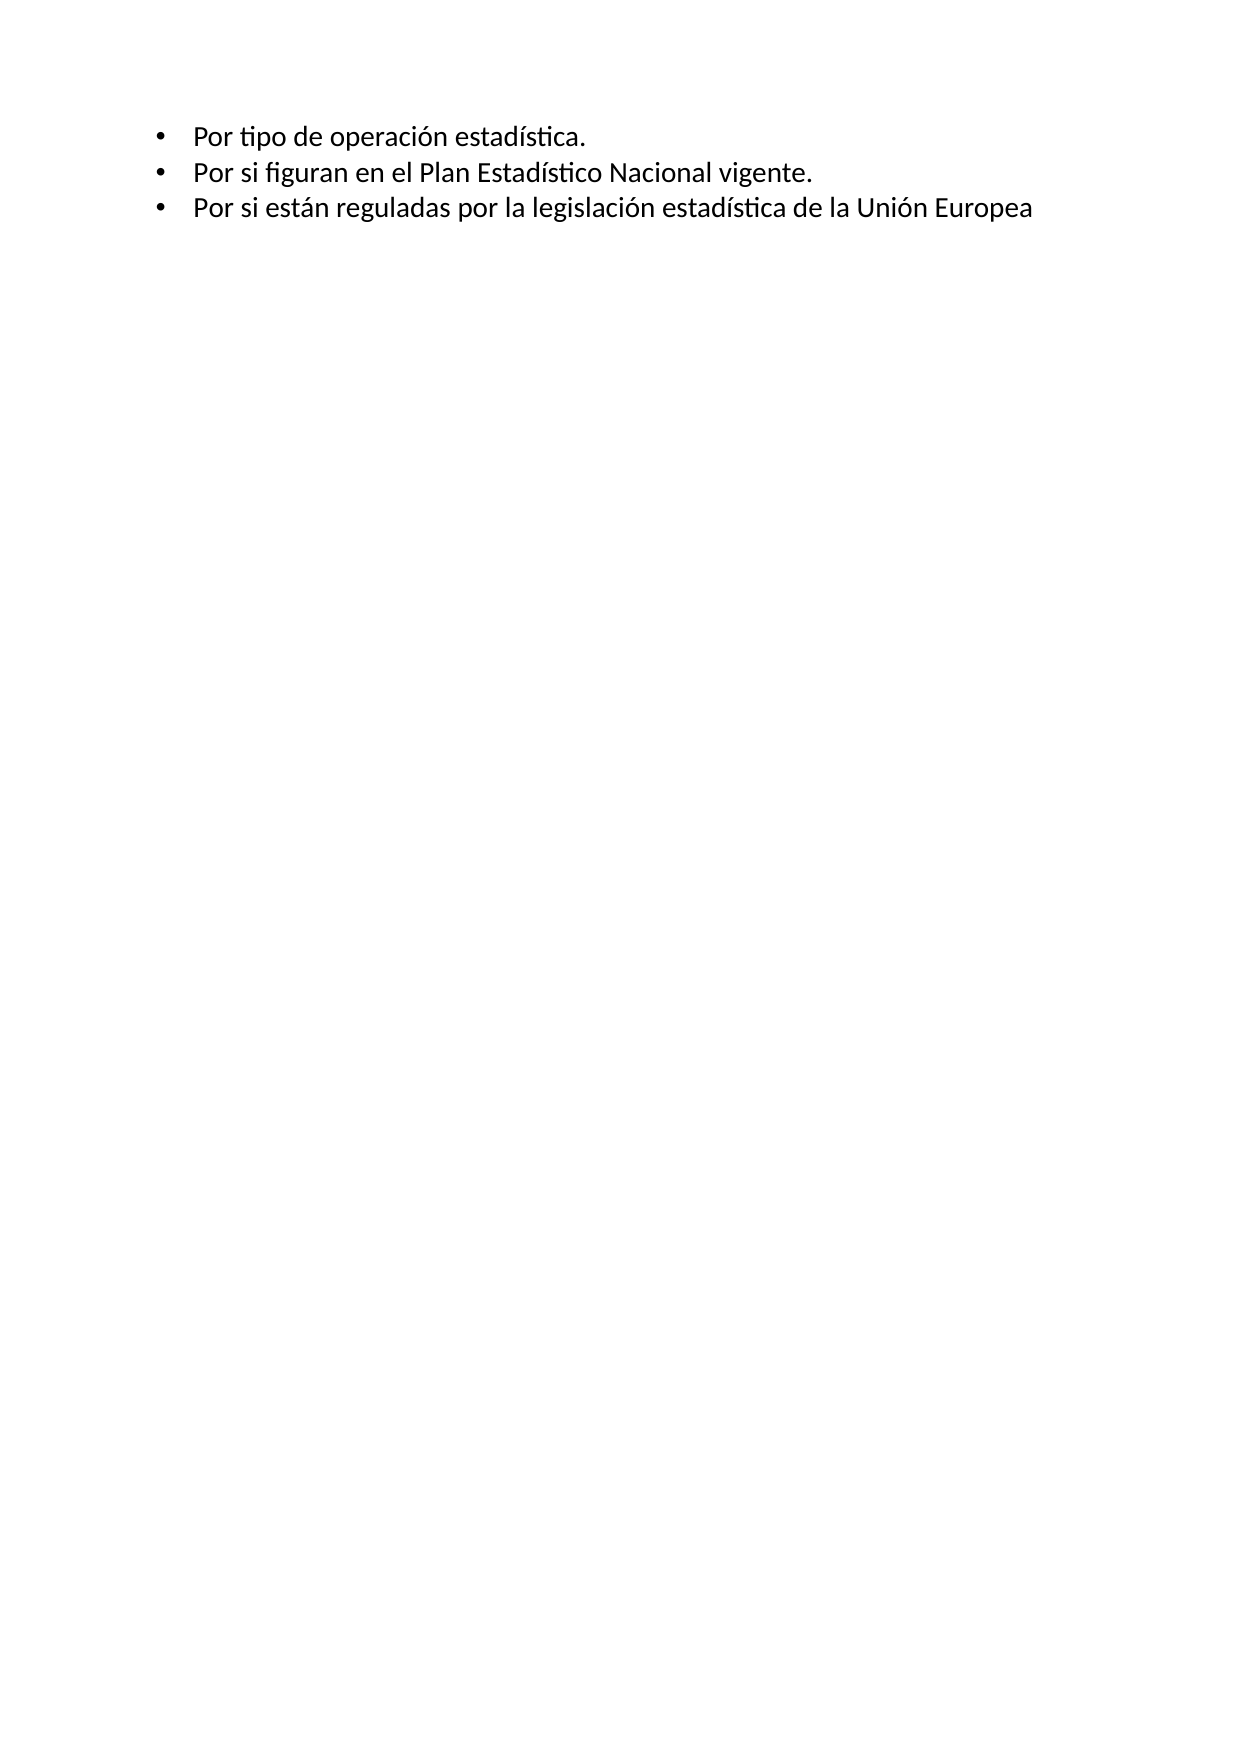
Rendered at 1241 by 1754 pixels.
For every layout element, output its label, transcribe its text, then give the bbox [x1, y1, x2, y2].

list Por si están reguladas por la legislación estadística de la Unión Europea [156, 189, 1122, 225]
list Por tipo de operación estadística. [156, 118, 1122, 154]
list Por si figuran en el Plan Estadístico Nacional vigente. [156, 154, 1122, 189]
